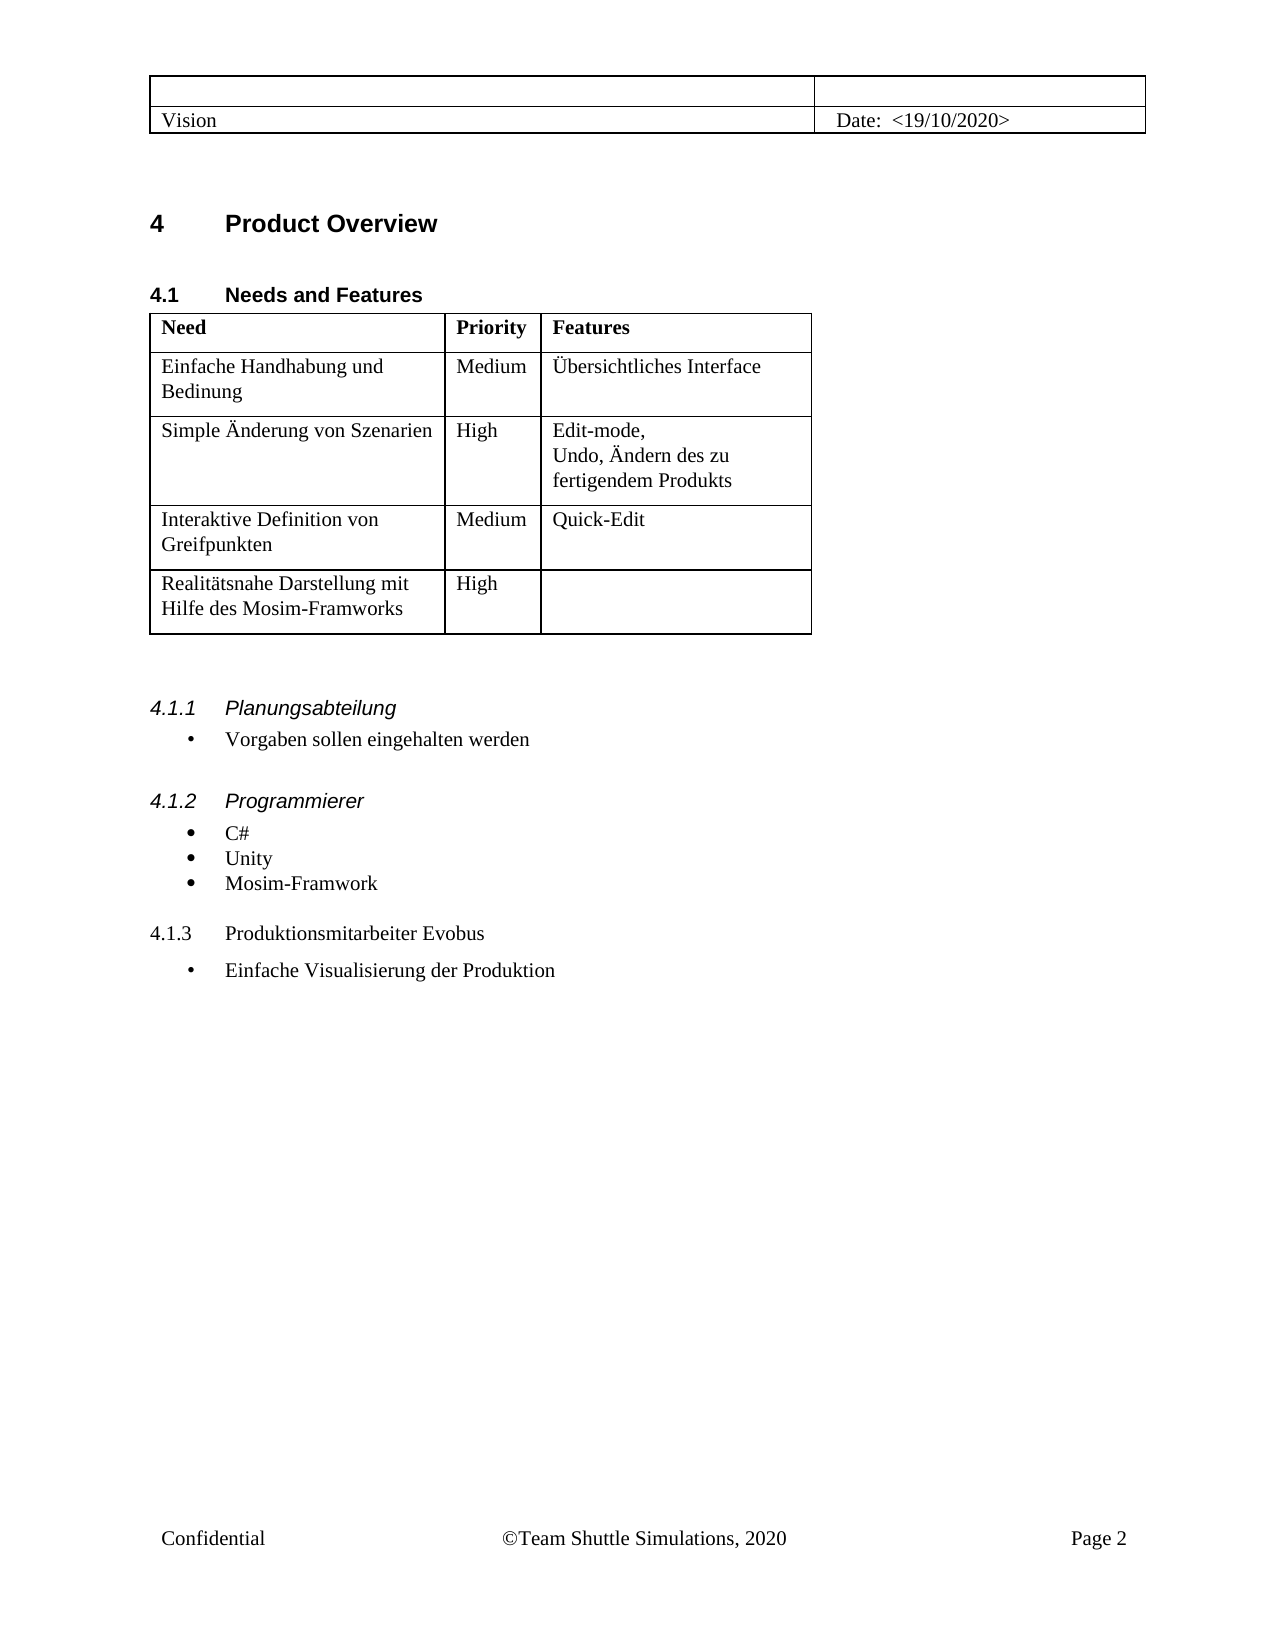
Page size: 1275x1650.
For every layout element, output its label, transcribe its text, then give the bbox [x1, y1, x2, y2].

table_cell Simple Änderung von Szenarien [151, 417, 444, 505]
table_header Priority [446, 314, 540, 352]
table_cell Medium [446, 506, 540, 569]
subtitle Product Overview [150, 209, 1125, 238]
table_cell Quick-Edit [542, 506, 811, 569]
table_cell Übersichtliches Interface [542, 353, 811, 416]
subtitle Needs and Features [150, 281, 1125, 306]
table_cell Medium [446, 353, 540, 416]
table_header Features [542, 314, 811, 352]
list Vorgaben sollen eingehalten werden [187, 726, 1125, 776]
list C# [187, 819, 1125, 844]
table_cell [542, 571, 811, 633]
list Unity [187, 844, 1125, 869]
table_cell Interaktive Definition von Greifpunkten [151, 506, 444, 569]
table_cell High [446, 571, 540, 633]
table_cell High [446, 417, 540, 505]
list Produktionsmitarbeiter Evobus [150, 919, 1125, 944]
list Mosim-Framwork [187, 869, 1125, 894]
table_cell Edit-mode, Undo, Ändern des zu fertigendem Produkts [542, 417, 811, 505]
list Einfache Visualisierung der Produktion [187, 957, 1125, 982]
table_cell Realitätsnahe Darstellung mit Hilfe des Mosim-Framworks [151, 571, 444, 633]
table_cell Einfache Handhabung und Bedinung [151, 353, 444, 416]
subtitle Planungsabteilung [150, 694, 1125, 719]
table_header Need [151, 314, 444, 352]
subtitle Programmierer [150, 788, 1125, 813]
